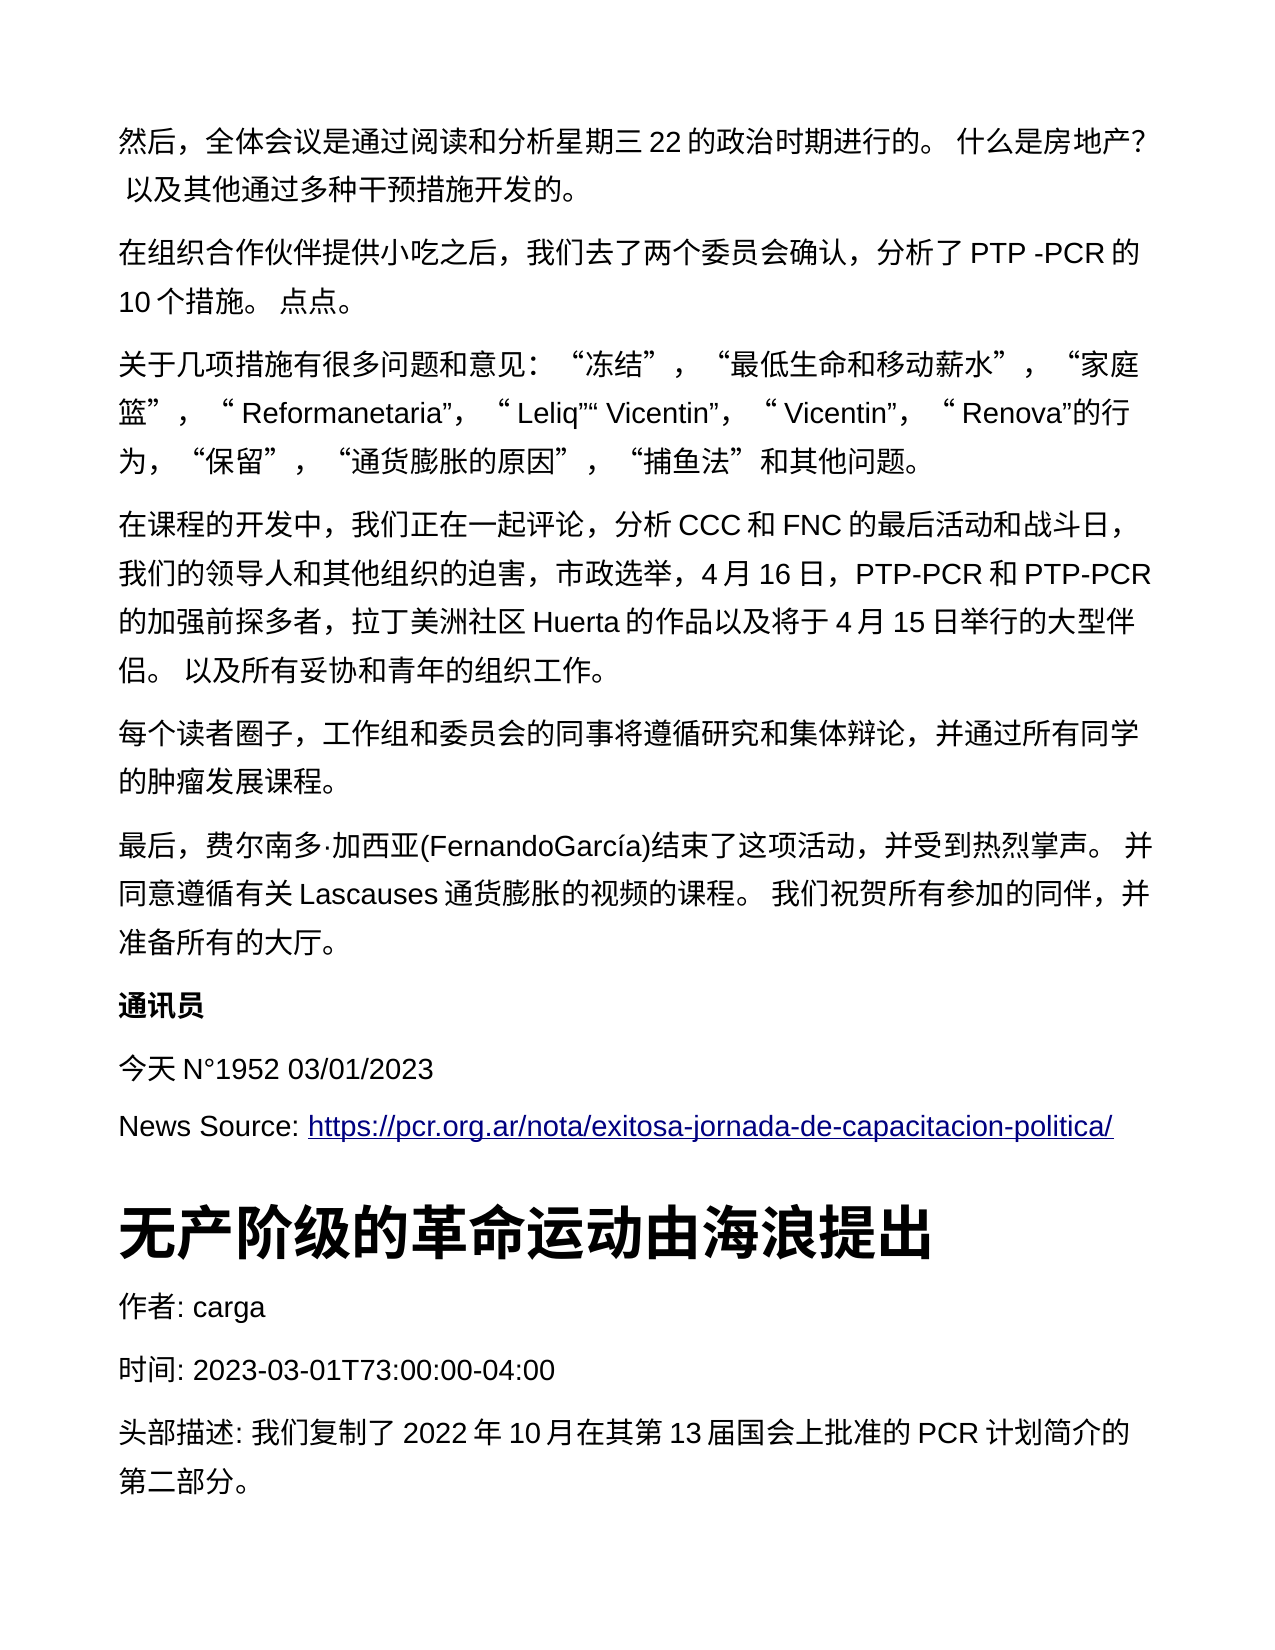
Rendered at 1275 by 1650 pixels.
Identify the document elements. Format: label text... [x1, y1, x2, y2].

text 然后，全体会议是通过阅读和分析星期三22的政治时期进行的。 什么是房地产？ 以及其他通过多种干预措施开发的。 [118, 118, 1157, 209]
text 作者: carga [118, 1284, 1157, 1326]
text 每个读者圈子，工作组和委员会的同事将遵循研究和集体辩论，并通过所有同学的肿瘤发展课程。 [118, 710, 1157, 801]
text 头部描述: 我们复制了2022年10月在其第13届国会上批准的PCR计划简介的第二部分。 [118, 1410, 1157, 1501]
text 在课程的开发中，我们正在一起评论，分析CCC和FNC的最后活动和战斗日，我们的领导人和其他组织的迫害，市政选举，4月16日，PTP-PCR和PTP-PCR的加强前探多者，拉丁美洲社区Huerta的作品以及将于4月15日举行的大型伴侣。 以及所有妥协和青年的组织工作。 [118, 502, 1157, 689]
text 在组织合作伙伴提供小吃之后，我们去了两个委员会确认，分析了PTP -PCR的10个措施。 点点。 [118, 230, 1157, 321]
text News Source: https://pcr.org.ar/nota/exitosa-jornada-de-capacitacion-politica/ [118, 1108, 1157, 1142]
text 最后，费尔南多·加西亚(FernandoGarcía)结束了这项活动，并受到热烈掌声。 并同意遵循有关Lascauses通货膨胀的视频的课程。 我们祝贺所有参加的同伴，并准备所有的大厅。 [118, 822, 1157, 961]
text 关于几项措施有很多问题和意见：“冻结”，“最低生命和移动薪水”，“家庭篮”，“ Reformanetaria”，“ Leliq”“ Vicentin”，“ Vicentin”，“ Renova”的行为，“保留”，“通货膨胀的原因”，“捕鱼法”和其他问题。 [118, 341, 1157, 481]
subtitle 无产阶级的革命运动由海浪提出 [118, 1187, 1157, 1271]
text 通讯员 [118, 982, 1157, 1024]
text 今天N°1952 03/01/2023 [118, 1045, 1157, 1088]
text 时间: 2023-03-01T73:00:00-04:00 [118, 1347, 1157, 1389]
